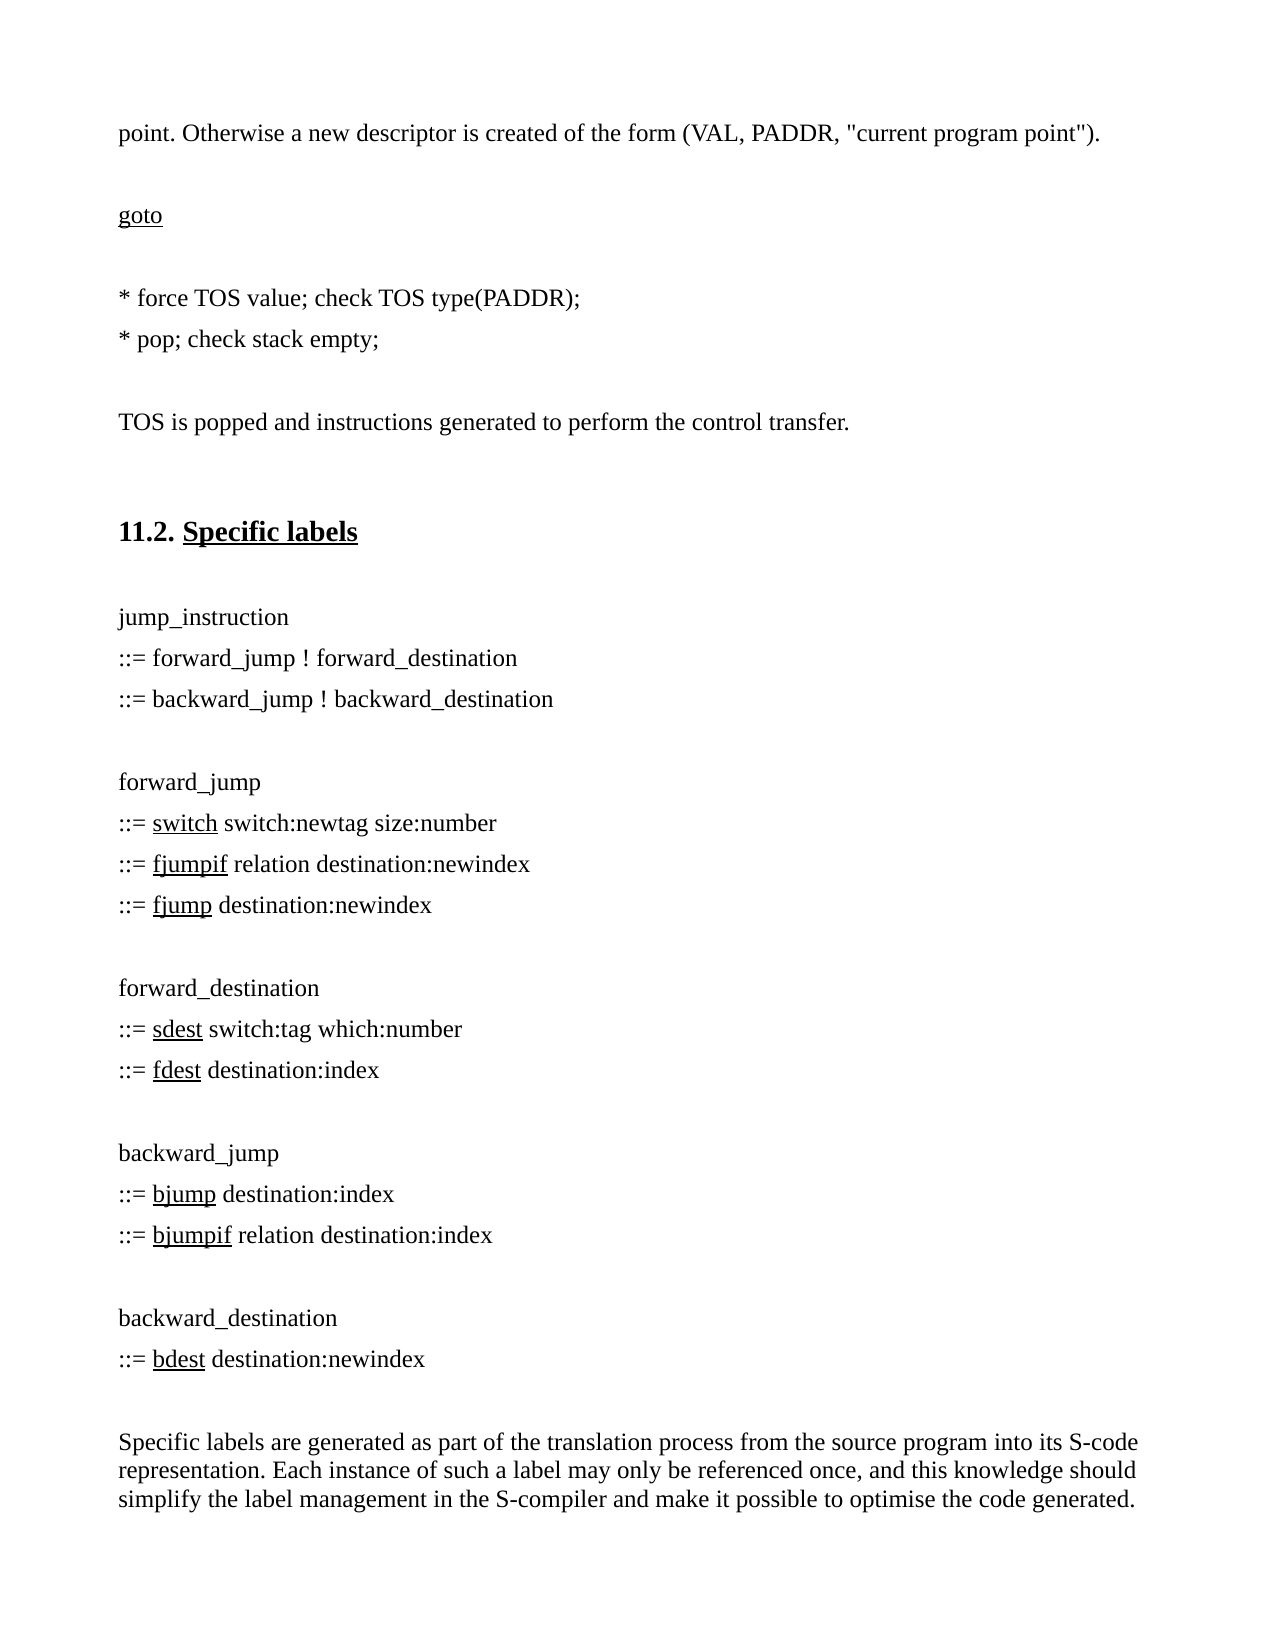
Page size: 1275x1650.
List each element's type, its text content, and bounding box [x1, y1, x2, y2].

text * pop; check stack empty; [118, 324, 1157, 353]
subtitle 11.2. Specific labels [118, 514, 1157, 548]
text * force TOS value; check TOS type(PADDR); [118, 283, 1157, 312]
text jump_instruction [118, 602, 1157, 630]
text forward_jump [118, 767, 1157, 795]
text ::= fjumpif relation destination:newindex [118, 849, 1157, 878]
text backward_jump [118, 1138, 1157, 1167]
text goto [118, 201, 1157, 229]
text ::= switch switch:newtag size:number [118, 808, 1157, 837]
text ::= sdest switch:tag which:number [118, 1014, 1157, 1043]
text ::= bjumpif relation destination:index [118, 1220, 1157, 1249]
text ::= forward_jump ! forward_destination [118, 643, 1157, 672]
text ::= bjump destination:index [118, 1179, 1157, 1208]
text ::= backward_jump ! backward_destination [118, 684, 1157, 713]
text ::= fdest destination:index [118, 1055, 1157, 1084]
text forward_destination [118, 973, 1157, 1002]
text backward_destination [118, 1303, 1157, 1332]
text TOS is popped and instructions generated to perform the control transfer. [118, 407, 1157, 436]
text ::= fjump destination:newindex [118, 890, 1157, 919]
text ::= bdest destination:newindex [118, 1344, 1157, 1373]
text Specific labels are generated as part of the translation process from the source program into its S-code representation. Each instance of such a label may only be referenced once, and this knowledge should simplify the label management in the S-compiler and make it possible to optimise the code generated. [118, 1427, 1157, 1513]
text point. Otherwise a new descriptor is created of the form (VAL, PADDR, "current program point"). [118, 118, 1157, 147]
